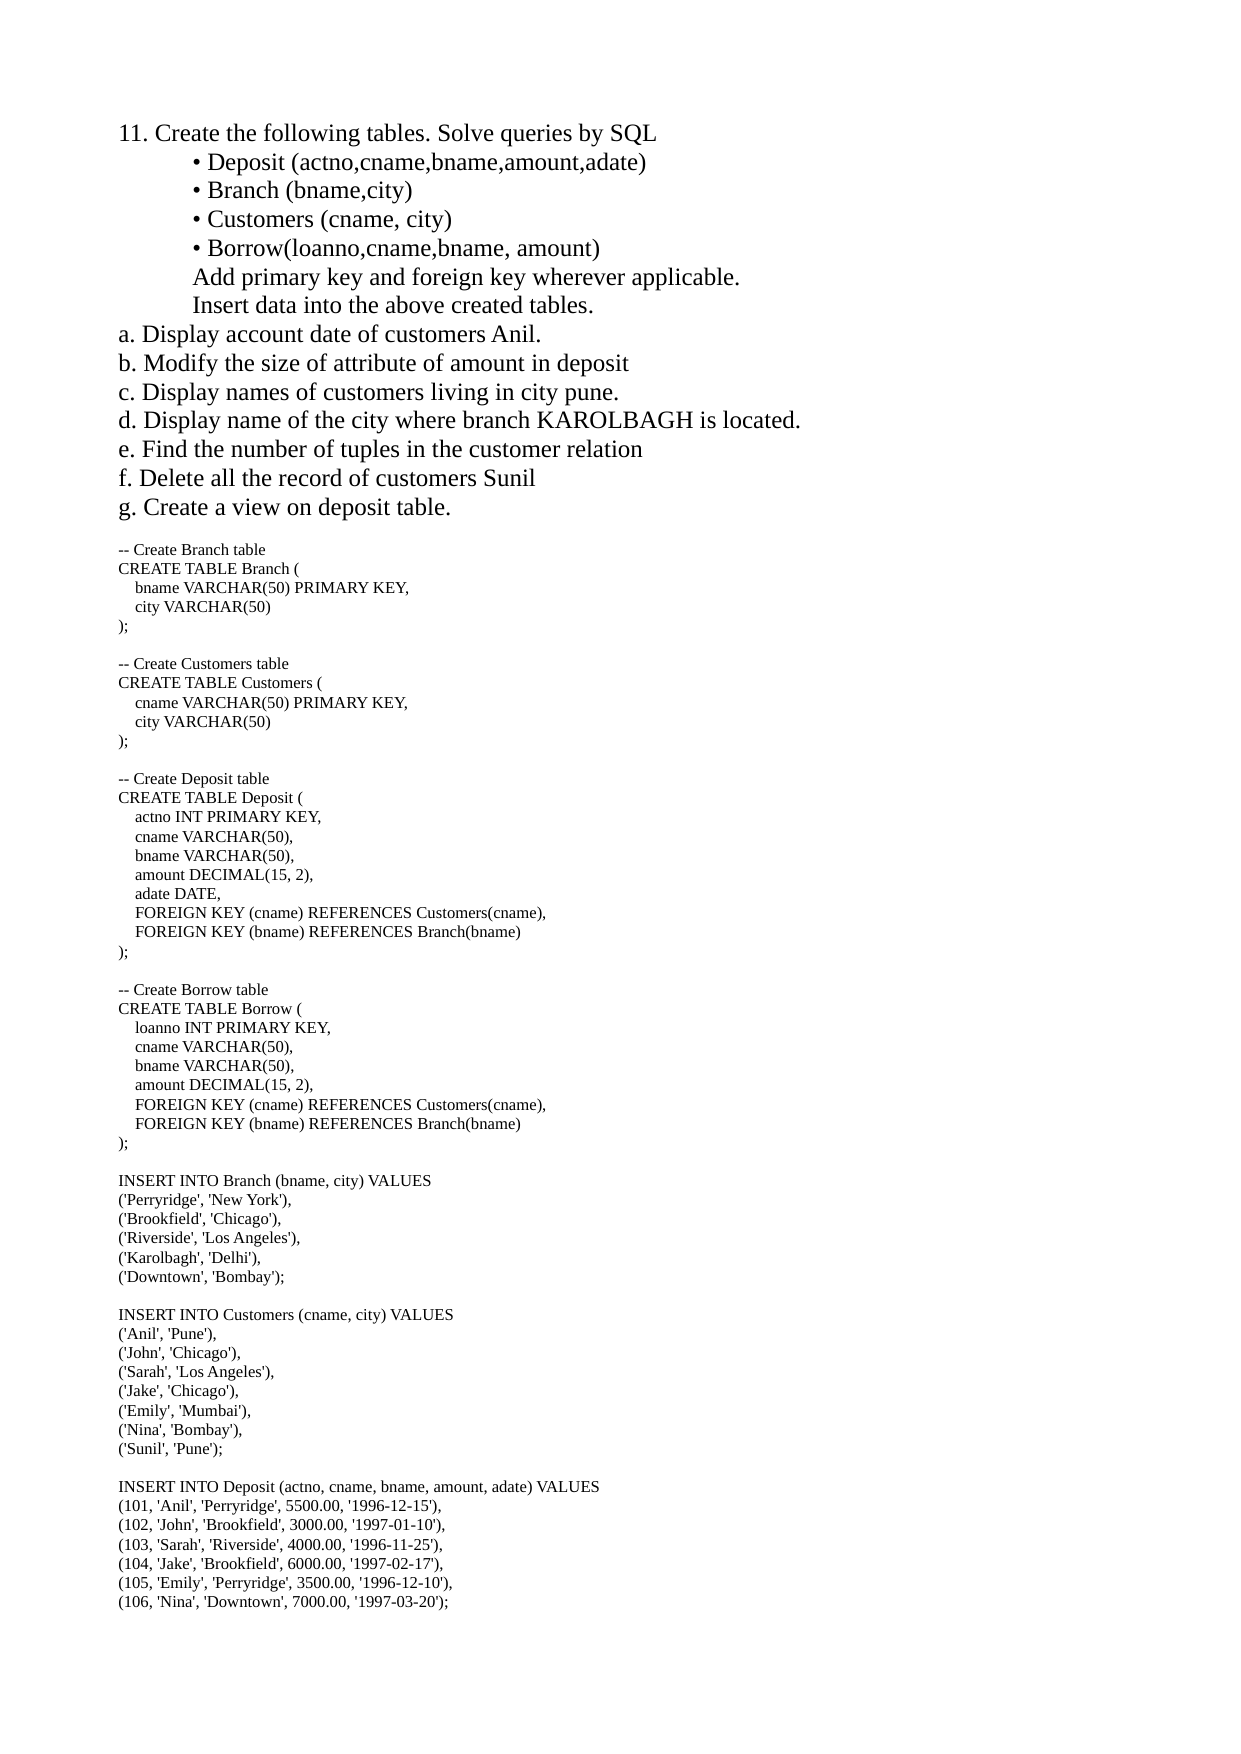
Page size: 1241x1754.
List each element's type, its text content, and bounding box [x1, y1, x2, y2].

text cname VARCHAR(50), [118, 1037, 1122, 1056]
text actno INT PRIMARY KEY, [118, 807, 1122, 826]
text ('Sunil', 'Pune'); [118, 1439, 1122, 1458]
text (103, 'Sarah', 'Riverside', 4000.00, '1996-11-25'), [118, 1534, 1122, 1553]
text ('Brookfield', 'Chicago'), [118, 1209, 1122, 1228]
text cname VARCHAR(50), [118, 826, 1122, 846]
text ('Sarah', 'Los Angeles'), [118, 1362, 1122, 1381]
text amount DECIMAL(15, 2), [118, 1075, 1122, 1094]
text ('Emily', 'Mumbai'), [118, 1400, 1122, 1419]
text ('Karolbagh', 'Delhi'), [118, 1247, 1122, 1267]
text city VARCHAR(50) [118, 712, 1122, 731]
text 11. Create the following tables. Solve queries by SQL [118, 118, 1122, 147]
text INSERT INTO Branch (bname, city) VALUES [118, 1171, 1122, 1190]
text CREATE TABLE Branch ( [118, 559, 1122, 578]
text bname VARCHAR(50) PRIMARY KEY, [118, 578, 1122, 597]
text -- Create Deposit table [118, 769, 1122, 788]
text CREATE TABLE Deposit ( [118, 788, 1122, 807]
text (105, 'Emily', 'Perryridge', 3500.00, '1996-12-10'), [118, 1573, 1122, 1592]
text (102, 'John', 'Brookfield', 3000.00, '1997-01-10'), [118, 1515, 1122, 1534]
text INSERT INTO Deposit (actno, cname, bname, amount, adate) VALUES [118, 1477, 1122, 1496]
text FOREIGN KEY (cname) REFERENCES Customers(cname), [118, 1094, 1122, 1113]
text INSERT INTO Customers (cname, city) VALUES [118, 1304, 1122, 1324]
text a. Display account date of customers Anil. [118, 319, 1122, 348]
text bname VARCHAR(50), [118, 1056, 1122, 1075]
text ('Anil', 'Pune'), [118, 1324, 1122, 1343]
text -- Create Branch table [118, 539, 1122, 559]
text -- Create Borrow table [118, 979, 1122, 998]
text e. Find the number of tuples in the customer relation [118, 434, 1122, 463]
text b. Modify the size of attribute of amount in deposit [118, 348, 1122, 377]
text ('Nina', 'Bombay'), [118, 1419, 1122, 1439]
text Add primary key and foreign key wherever applicable. [118, 262, 1122, 291]
text • Deposit (actno,cname,bname,amount,adate) [118, 147, 1122, 176]
text f. Delete all the record of customers Sunil [118, 463, 1122, 492]
text -- Create Customers table [118, 654, 1122, 673]
text bname VARCHAR(50), [118, 846, 1122, 865]
text ('Riverside', 'Los Angeles'), [118, 1228, 1122, 1247]
text FOREIGN KEY (cname) REFERENCES Customers(cname), [118, 903, 1122, 922]
text ); [118, 731, 1122, 750]
text FOREIGN KEY (bname) REFERENCES Branch(bname) [118, 1113, 1122, 1133]
text adate DATE, [118, 884, 1122, 903]
text • Borrow(loanno,cname,bname, amount) [118, 233, 1122, 262]
text ('Jake', 'Chicago'), [118, 1381, 1122, 1400]
text CREATE TABLE Customers ( [118, 673, 1122, 692]
text • Customers (cname, city) [118, 204, 1122, 233]
text ('John', 'Chicago'), [118, 1343, 1122, 1362]
text g. Create a view on deposit table. [118, 492, 1122, 521]
text ('Perryridge', 'New York'), [118, 1190, 1122, 1209]
text d. Display name of the city where branch KAROLBAGH is located. [118, 406, 1122, 434]
text ('Downtown', 'Bombay'); [118, 1267, 1122, 1286]
text Insert data into the above created tables. [118, 291, 1122, 319]
text cname VARCHAR(50) PRIMARY KEY, [118, 692, 1122, 712]
text FOREIGN KEY (bname) REFERENCES Branch(bname) [118, 922, 1122, 941]
text city VARCHAR(50) [118, 597, 1122, 616]
text (104, 'Jake', 'Brookfield', 6000.00, '1997-02-17'), [118, 1553, 1122, 1573]
text c. Display names of customers living in city pune. [118, 377, 1122, 406]
text • Branch (bname,city) [118, 176, 1122, 204]
text loanno INT PRIMARY KEY, [118, 1018, 1122, 1037]
text ); [118, 1133, 1122, 1152]
text (101, 'Anil', 'Perryridge', 5500.00, '1996-12-15'), [118, 1496, 1122, 1515]
text ); [118, 616, 1122, 635]
text (106, 'Nina', 'Downtown', 7000.00, '1997-03-20'); [118, 1592, 1122, 1611]
text CREATE TABLE Borrow ( [118, 998, 1122, 1018]
text amount DECIMAL(15, 2), [118, 865, 1122, 884]
text ); [118, 941, 1122, 961]
